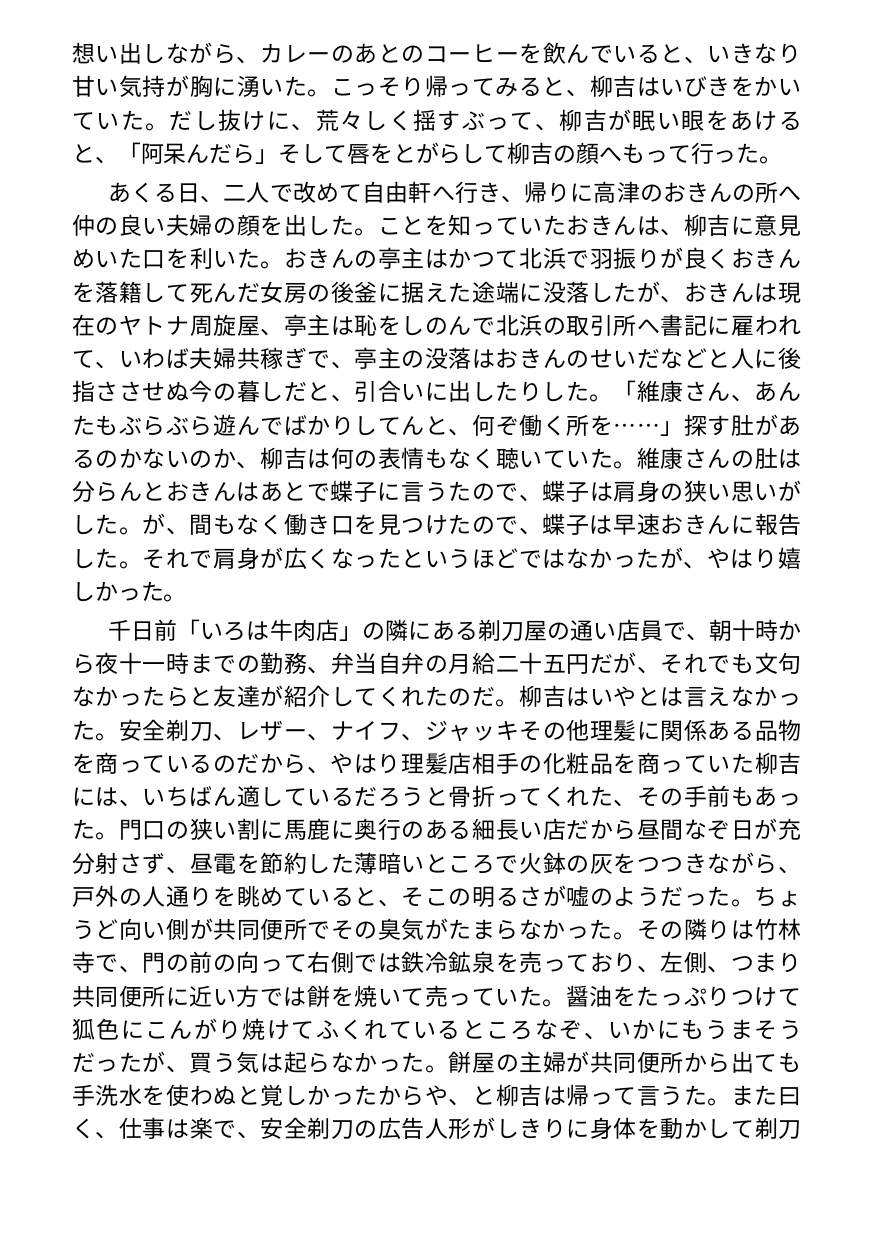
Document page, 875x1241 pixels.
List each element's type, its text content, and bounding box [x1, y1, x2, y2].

text 千日前「いろは牛肉店」の隣にある剃刀屋の通い店員で、朝十時から夜十一時までの勤務、弁当自弁の月給二十五円だが、それでも文句なかったらと友達が紹介してくれたのだ。柳吉はいやとは言えなかった。安全剃刀、レザー、ナイフ、ジャッキその他理髪に関係ある品物を商っているのだから、やはり理髪店相手の化粧品を商っていた柳吉には、いちばん適しているだろうと骨折ってくれた、その手前もあった。門口の狭い割に馬鹿に奥行のある細長い店だから昼間なぞ日が充分射さず、昼電を節約した薄暗いところで火鉢の灰をつつきながら、戸外の人通りを眺めていると、そこの明るさが嘘のようだった。ちょうど向い側が共同便所でその臭気がたまらなかった。その隣りは竹林寺で、門の前の向って右側では鉄冷鉱泉を売っており、左側、つまり共同便所に近い方では餅を焼いて売っていた。醤油をたっぷりつけて狐色にこんがり焼けてふくれているところなぞ、いかにもうまそうだったが、買う気は起らなかった。餅屋の主婦が共同便所から出ても手洗水を使わぬと覚しかったからや、と柳吉は帰って言うた。また曰く、仕事は楽で、安全剃刀の広告人形がしきりに身体を動かして剃刀 [72, 613, 802, 1144]
text あくる日、二人で改めて自由軒へ行き、帰りに高津のおきんの所へ仲の良い夫婦の顔を出した。ことを知っていたおきんは、柳吉に意見めいた口を利いた。おきんの亭主はかつて北浜で羽振りが良くおきんを落籍して死んだ女房の後釜に据えた途端に没落したが、おきんは現在のヤトナ周旋屋、亭主は恥をしのんで北浜の取引所へ書記に雇われて、いわば夫婦共稼ぎで、亭主の没落はおきんのせいだなどと人に後指ささせぬ今の暮しだと、引合いに出したりした。「維康さん、あんたもぶらぶら遊んでばかりしてんと、何ぞ働く所を……」探す肚があるのかないのか、柳吉は何の表情もなく聴いていた。維康さんの肚は分らんとおきんはあとで蝶子に言うたので、蝶子は肩身の狭い思いがした。が、間もなく働き口を見つけたので、蝶子は早速おきんに報告した。それで肩身が広くなったというほどではなかったが、やはり嬉しかった。 [72, 175, 802, 607]
text 想い出しながら、カレーのあとのコーヒーを飲んでいると、いきなり甘い気持が胸に湧いた。こっそり帰ってみると、柳吉はいびきをかいていた。だし抜けに、荒々しく揺すぶって、柳吉が眠い眼をあけると、「阿呆んだら」そして唇をとがらして柳吉の顔へもって行った。 [72, 36, 802, 169]
